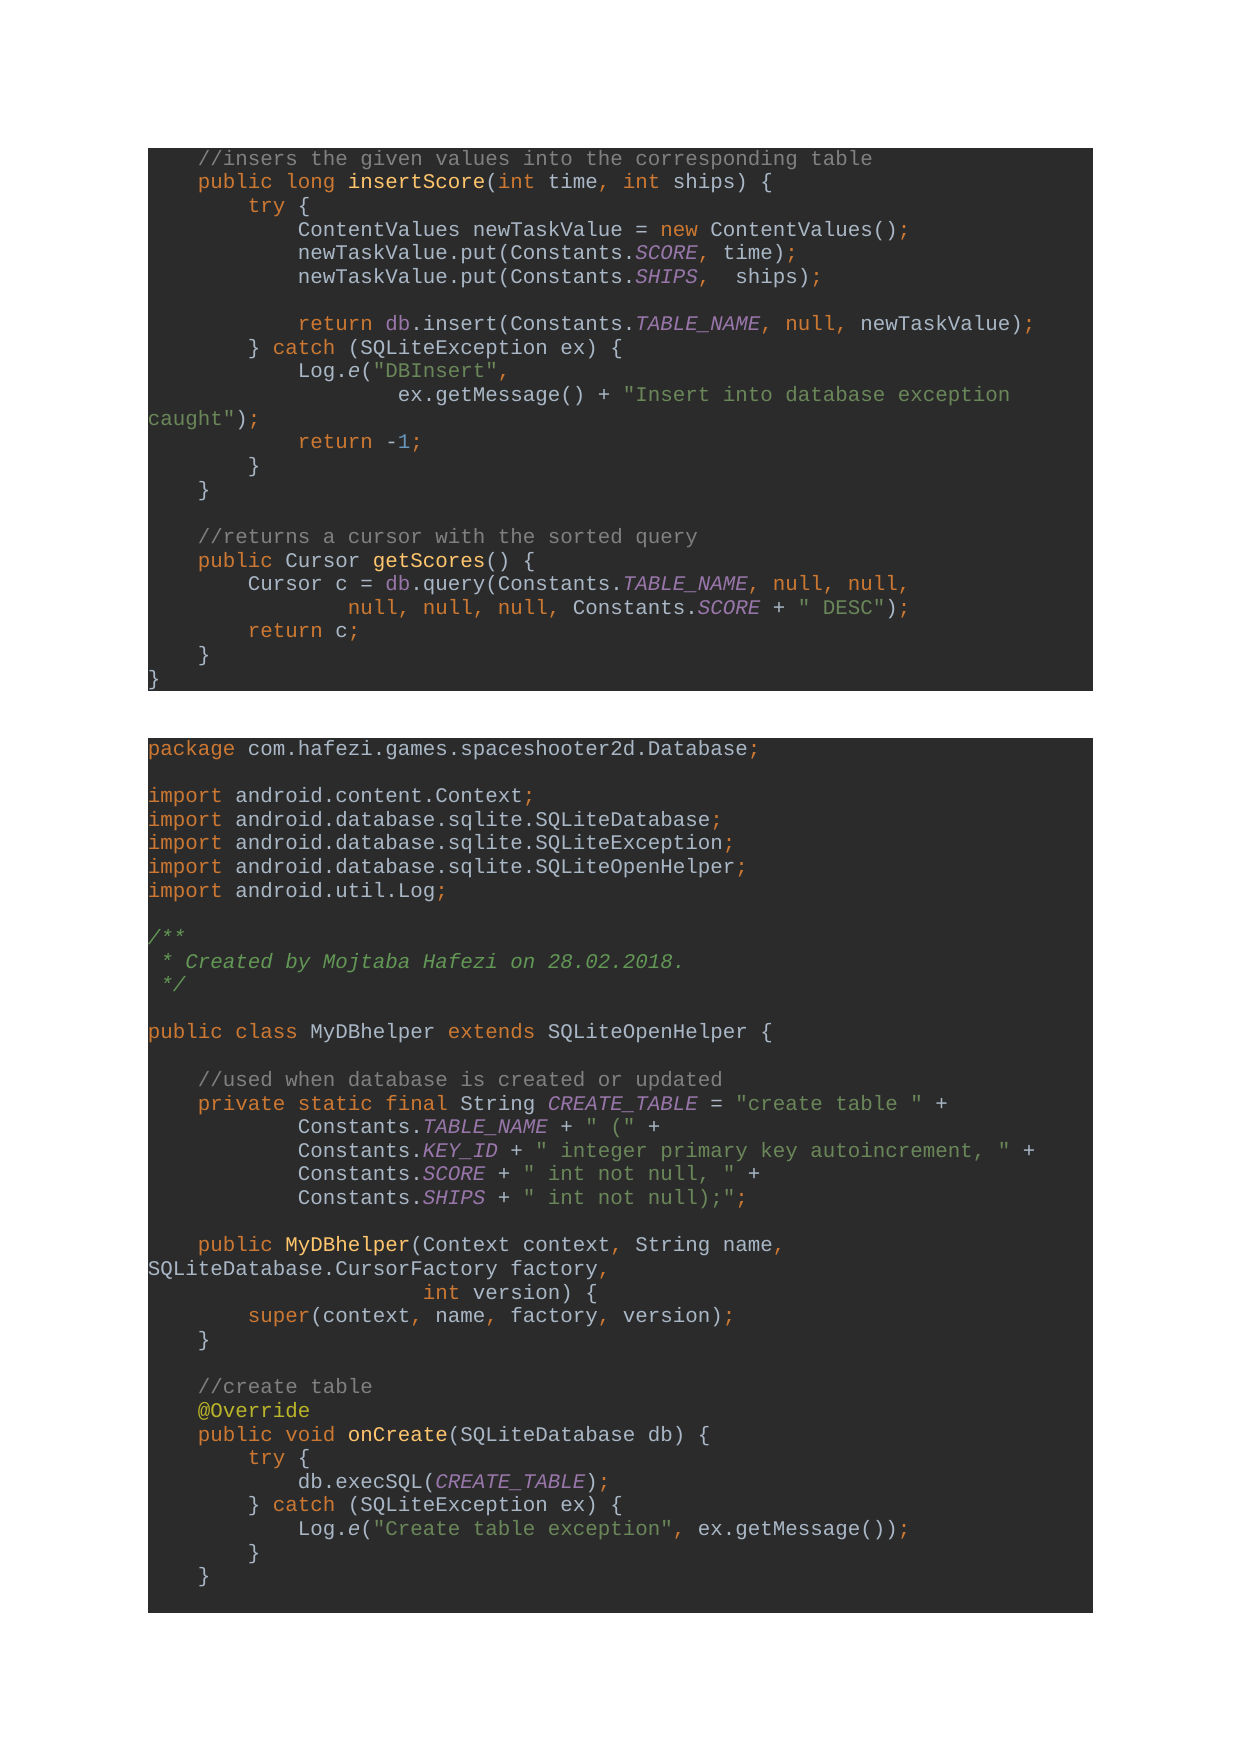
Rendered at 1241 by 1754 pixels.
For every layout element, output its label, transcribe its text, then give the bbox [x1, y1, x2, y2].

text package com.hafezi.games.spaceshooter2d.Database; import android.content.Context; import android.database.sqlite.SQLiteDatabase; import android.database.sqlite.SQLiteException; import android.database.sqlite.SQLiteOpenHelper; import android.util.Log; /** * Created by Mojtaba Hafezi on 28.02.2018. */ public class MyDBhelper extends SQLiteOpenHelper { //used when database is created or updated private static final String CREATE_TABLE = "create table " + Constants.TABLE_NAME + " (" + Constants.KEY_ID + " integer primary key autoincrement, " + Constants.SCORE + " int not null, " + Constants.SHIPS + " int not null);"; public MyDBhelper(Context context, String name, SQLiteDatabase.CursorFactory factory, int version) { super(context, name, factory, version); } //create table @Override public void onCreate(SQLiteDatabase db) { try { db.execSQL(CREATE_TABLE); } catch (SQLiteException ex) { Log.e("Create table exception", ex.getMessage()); } } [148, 738, 1093, 1613]
text //insers the given values into the corresponding table public long insertScore(int time, int ships) { try { ContentValues newTaskValue = new ContentValues(); newTaskValue.put(Constants.SCORE, time); newTaskValue.put(Constants.SHIPS, ships); return db.insert(Constants.TABLE_NAME, null, newTaskValue); } catch (SQLiteException ex) { Log.e("DBInsert", ex.getMessage() + "Insert into database exception caught"); return -1; } } //returns a cursor with the sorted query public Cursor getScores() { Cursor c = db.query(Constants.TABLE_NAME, null, null, null, null, null, Constants.SCORE + " DESC"); return c; } } [148, 148, 1093, 691]
